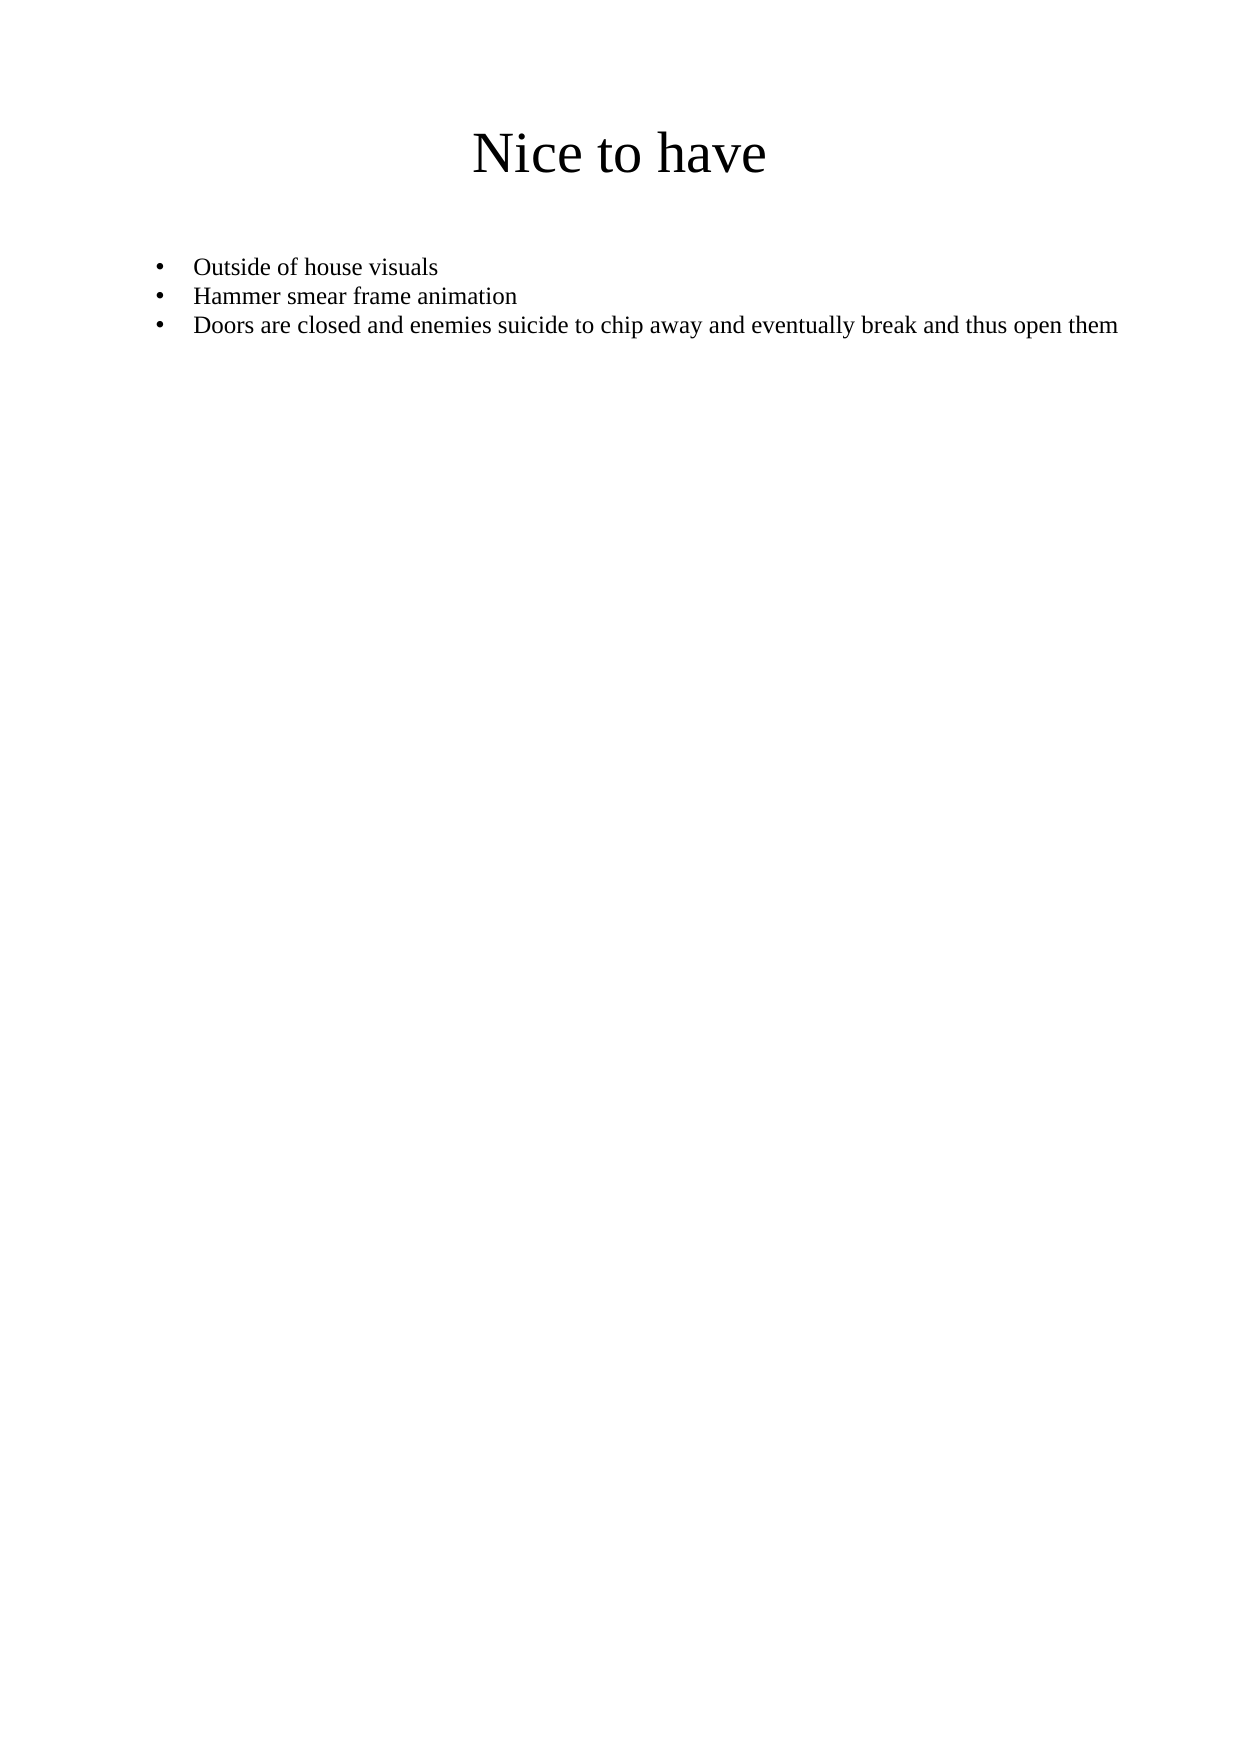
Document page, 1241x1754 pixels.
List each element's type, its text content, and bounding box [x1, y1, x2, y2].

list Doors are closed and enemies suicide to chip away and eventually break and thus open them [156, 310, 1122, 338]
list Hammer smear frame animation [156, 281, 1122, 310]
list Outside of house visuals [156, 252, 1122, 281]
text Nice to have [118, 118, 1122, 185]
